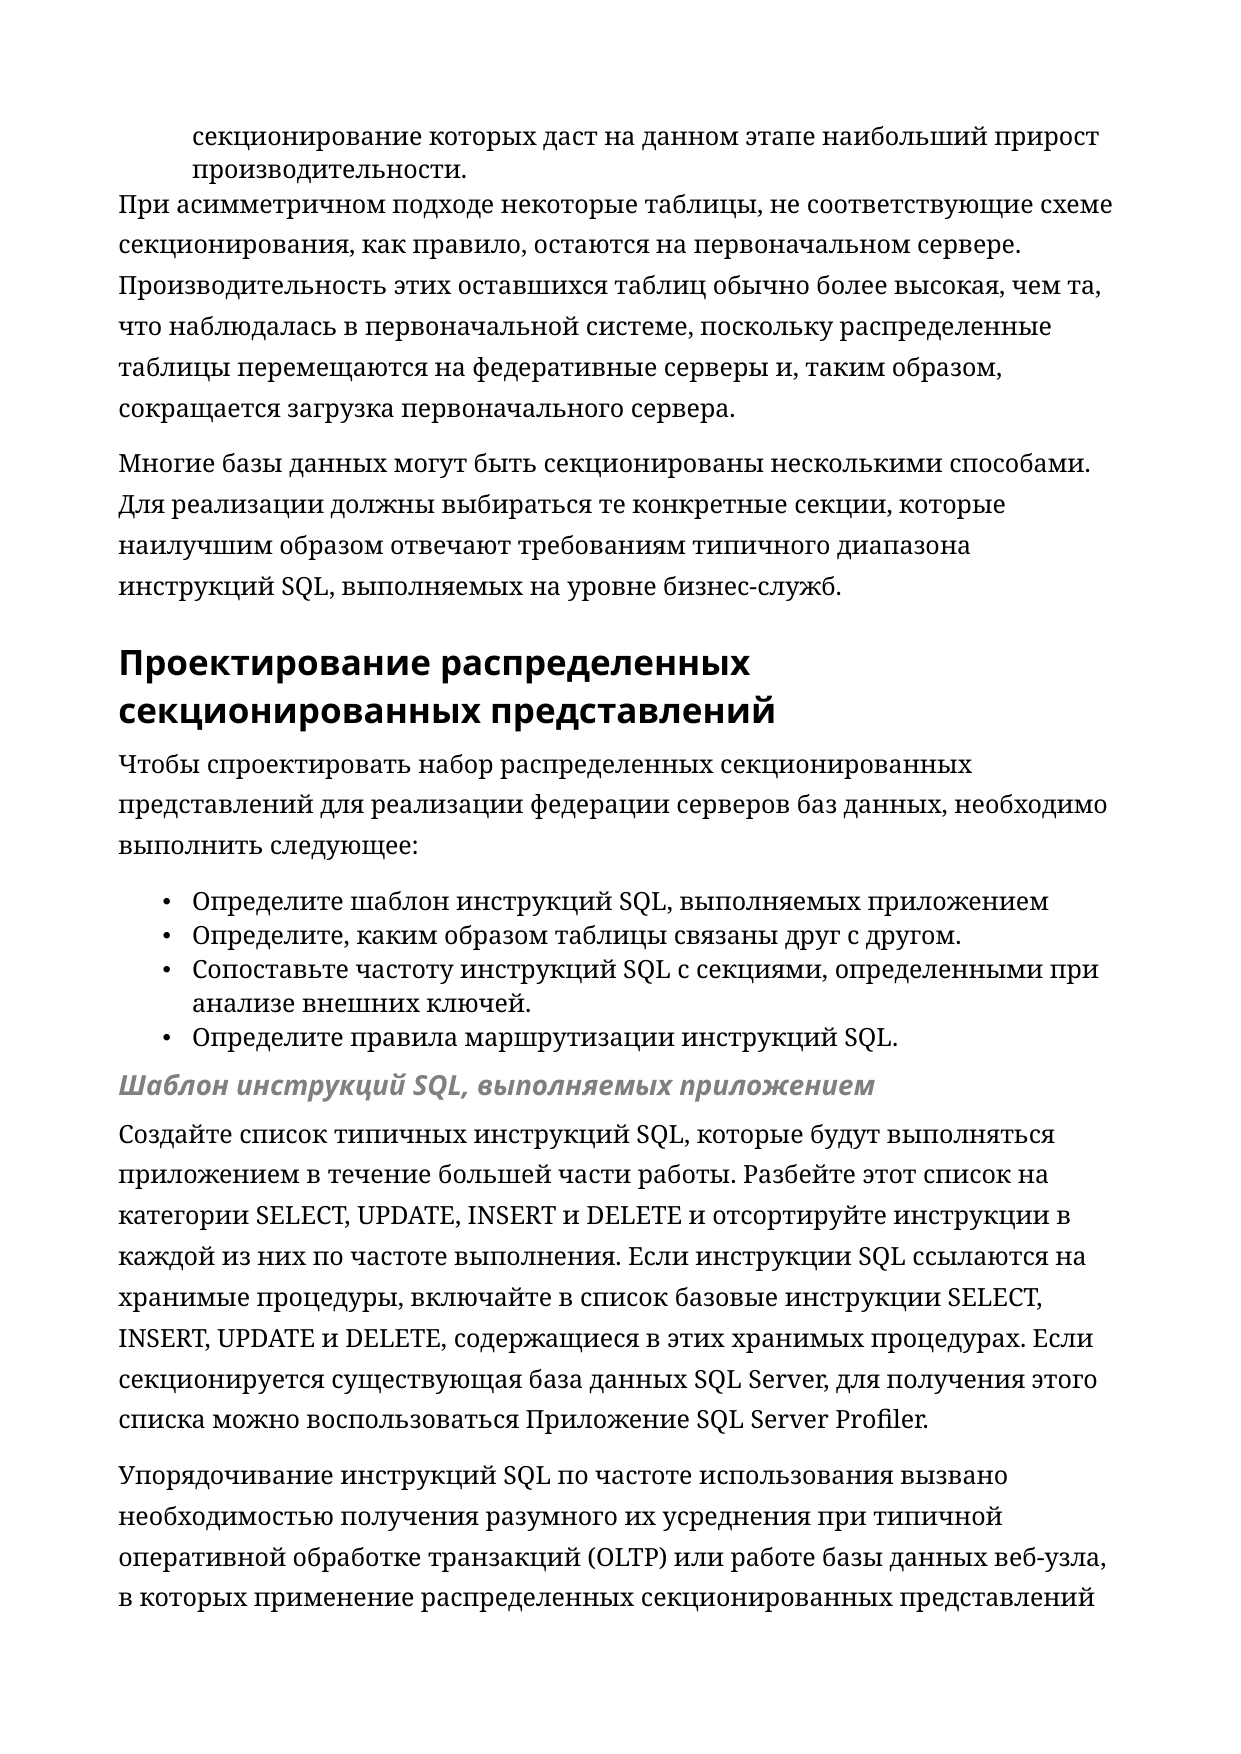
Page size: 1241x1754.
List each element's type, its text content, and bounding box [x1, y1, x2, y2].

list Определите, каким образом таблицы связаны друг с другом. [162, 917, 1122, 951]
list Сопоставьте частоту инструкций SQL с секциями, определенными при анализе внешних ключей. [162, 951, 1122, 1019]
text Создайте список типичных инструкций SQL, которые будут выполняться приложением в течение большей части работы. Разбейте этот список на категории SELECT, UPDATE, INSERT и DELETE и отсортируйте инструкции в каждой из них по частоте выполнения. Если инструкции SQL ссылаются на хранимые процедуры, включайте в список базовые инструкции SELECT, INSERT, UPDATE и DELETE, содержащиеся в этих хранимых процедурах. Если секционируется существующая база данных SQL Server, для получения этого списка можно воспользоваться Приложение SQL Server Profiler. [118, 1116, 1122, 1436]
subtitle Шаблон инструкций SQL, выполняемых приложением [118, 1066, 1122, 1104]
text При асимметричном подходе некоторые таблицы, не соответствующие схеме секционирования, как правило, остаются на первоначальном сервере. Производительность этих оставшихся таблиц обычно более высокая, чем та, что наблюдалась в первоначальной системе, поскольку распределенные таблицы перемещаются на федеративные серверы и, таким образом, сокращается загрузка первоначального сервера. [118, 186, 1122, 424]
subtitle Проектирование распределенных секционированных представлений [118, 638, 1122, 734]
text Чтобы спроектировать набор распределенных секционированных представлений для реализации федерации серверов баз данных, необходимо выполнить следующее: [118, 746, 1122, 862]
list Определите шаблон инструкций SQL, выполняемых приложением [162, 883, 1122, 917]
text Многие базы данных могут быть секционированы несколькими способами. Для реализации должны выбираться те конкретные секции, которые наилучшим образом отвечают требованиям типичного диапазона инструкций SQL, выполняемых на уровне бизнес-служб. [118, 446, 1122, 602]
list секционирование которых даст на данном этапе наибольший прирост производительности. [162, 118, 1122, 186]
text Упорядочивание инструкций SQL по частоте использования вызвано необходимостью получения разумного их усреднения при типичной оперативной обработке транзакций (OLTP) или работе базы данных веб-узла, в которых применение распределенных секционированных представлений [118, 1458, 1122, 1614]
list Определите правила маршрутизации инструкций SQL. [162, 1019, 1122, 1054]
